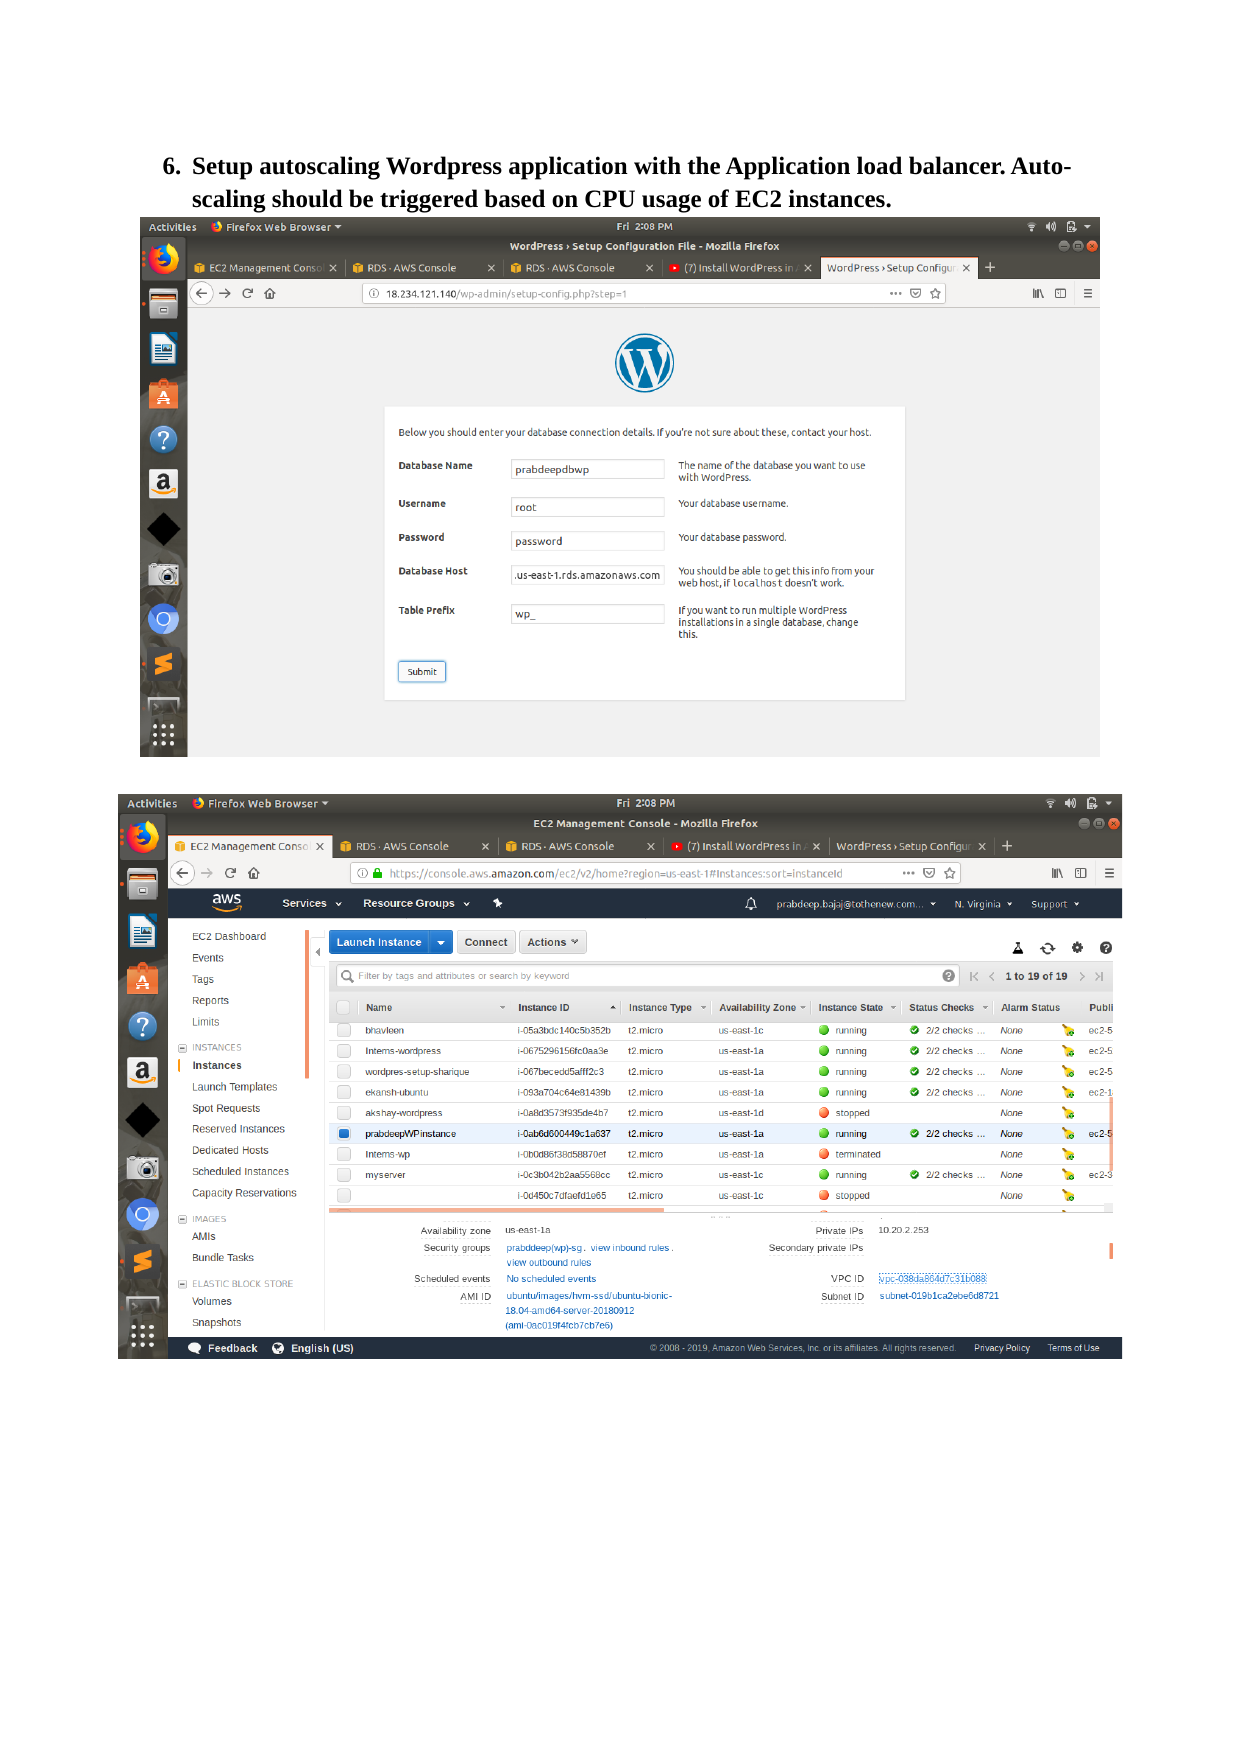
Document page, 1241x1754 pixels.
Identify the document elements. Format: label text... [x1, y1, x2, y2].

list Setup autoscaling Wordpress application with the Application load balancer. Auto-scaling should be triggered based on CPU usage of EC2 instances. [162, 151, 1122, 213]
picture [140, 217, 1100, 757]
picture [118, 794, 1123, 1359]
